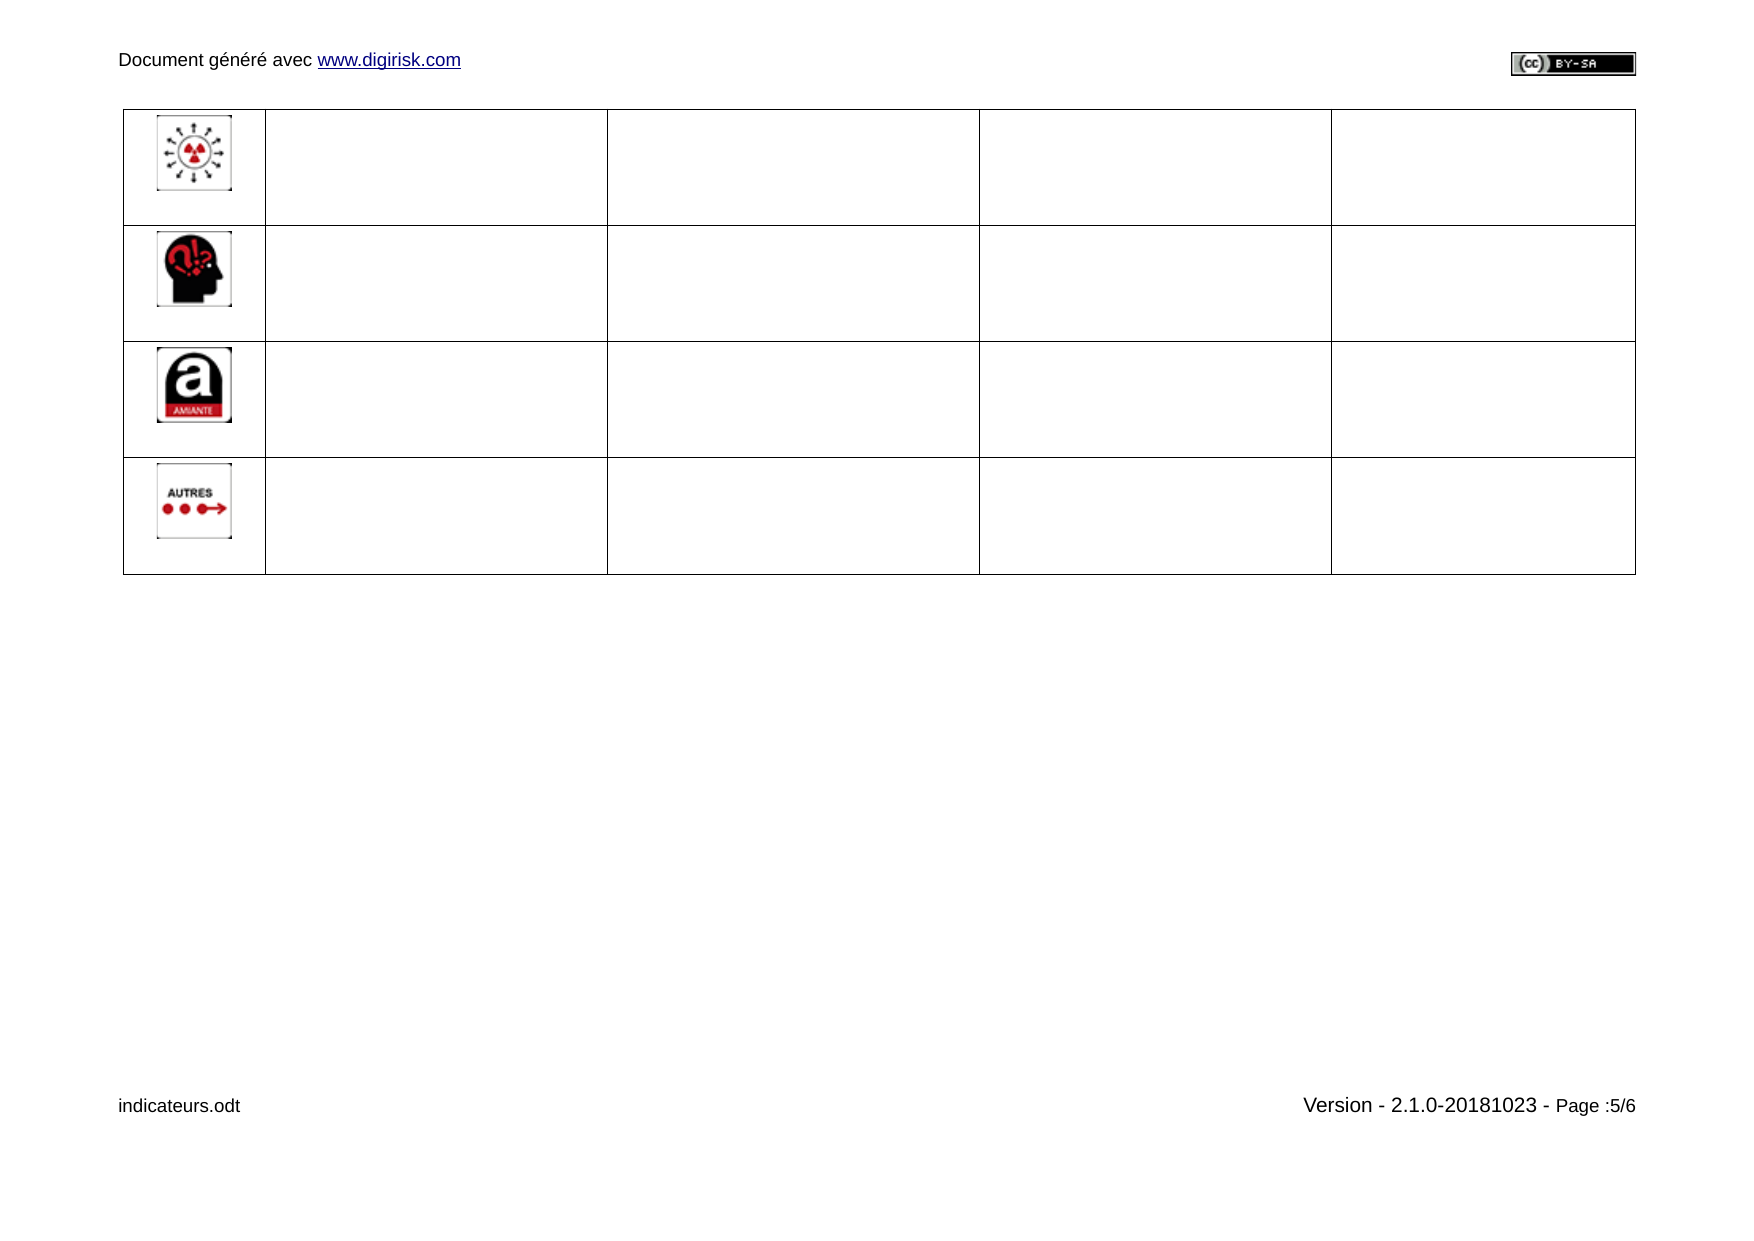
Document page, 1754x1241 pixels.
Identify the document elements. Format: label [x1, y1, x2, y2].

picture [156, 231, 232, 307]
table_cell [266, 110, 607, 225]
table_cell [124, 342, 265, 457]
table_cell [1332, 110, 1635, 225]
table_cell [266, 458, 607, 573]
table_cell [980, 458, 1331, 573]
table_cell [608, 226, 979, 341]
table_cell [980, 226, 1331, 341]
table_cell [1332, 226, 1635, 341]
table_cell [266, 342, 607, 457]
table_cell [608, 458, 979, 573]
table_cell [608, 110, 979, 225]
picture [156, 115, 232, 191]
table_cell [266, 226, 607, 341]
table_cell [980, 110, 1331, 225]
table_cell [124, 110, 265, 225]
picture [156, 347, 232, 423]
table_cell [608, 342, 979, 457]
table_cell [124, 226, 265, 341]
table_cell [124, 458, 265, 573]
table_cell [980, 342, 1331, 457]
table_cell [1332, 342, 1635, 457]
picture [156, 463, 232, 539]
table_cell [1332, 458, 1635, 573]
picture [1511, 52, 1637, 76]
